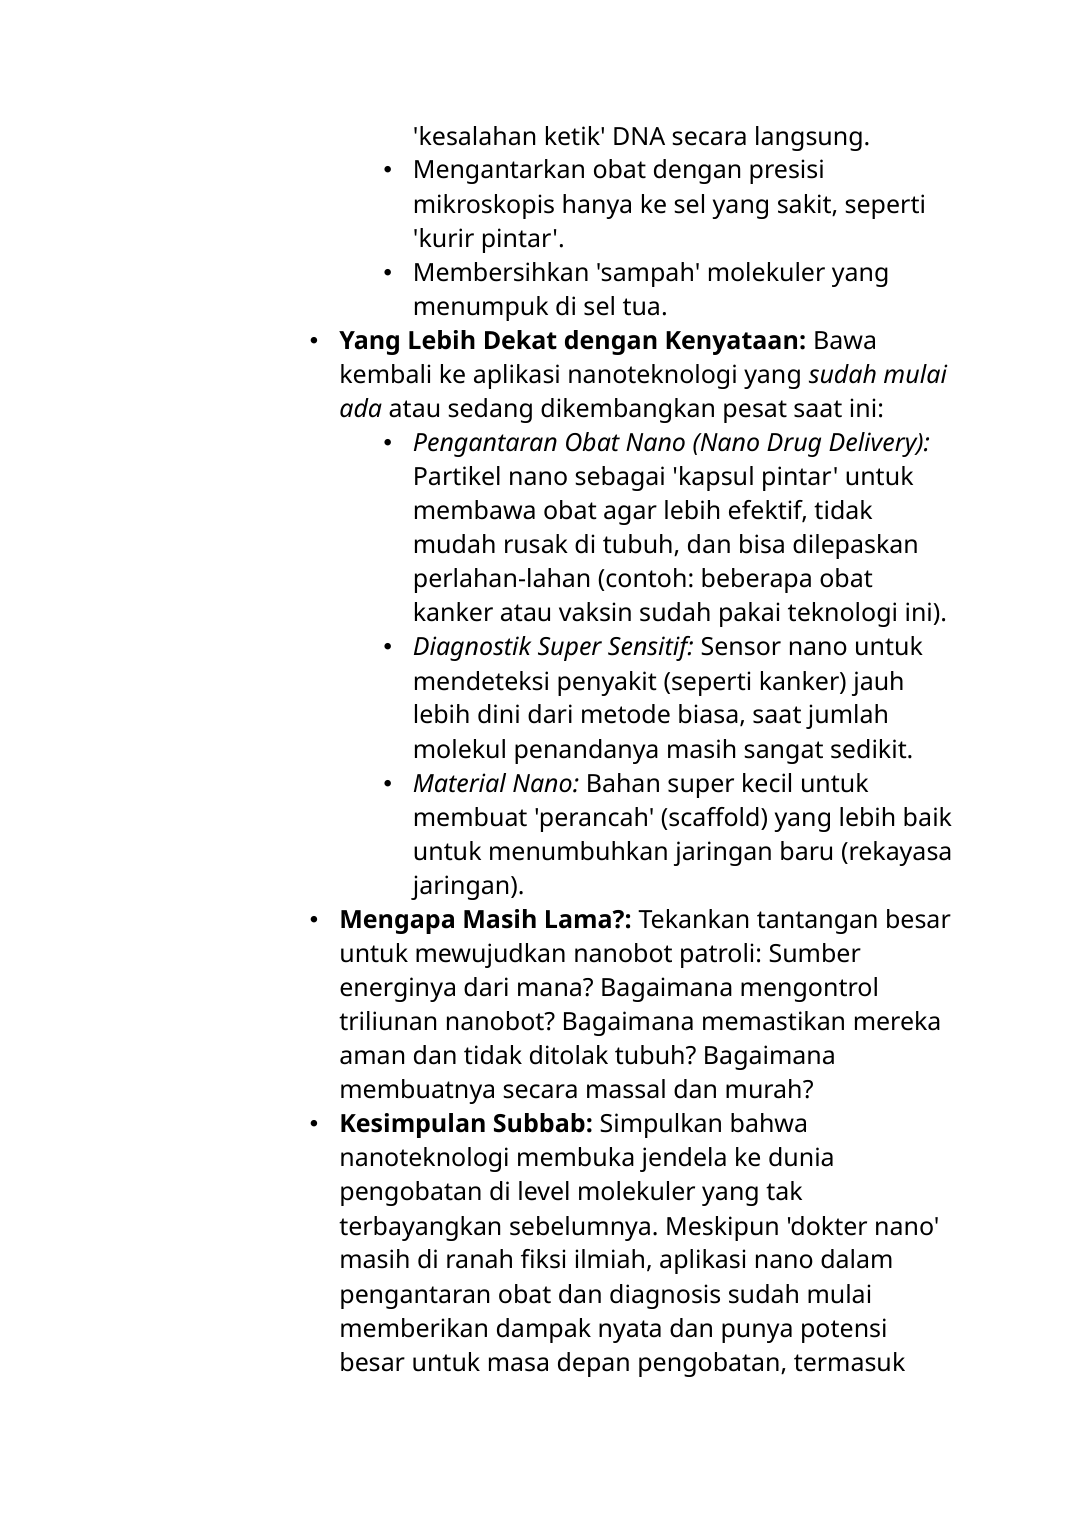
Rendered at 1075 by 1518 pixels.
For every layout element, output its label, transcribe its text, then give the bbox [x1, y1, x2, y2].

list Membersihkan 'sampah' molekuler yang menumpuk di sel tua. [383, 254, 957, 322]
list Diagnostik Super Sensitif: Sensor nano untuk mendeteksi penyakit (seperti kanker) jauh lebih dini dari metode biasa, saat jumlah molekul penandanya masih sangat sedikit. [383, 629, 957, 765]
list Yang Lebih Dekat dengan Kenyataan: Bawa kembali ke aplikasi nanoteknologi yang sudah mulai ada atau sedang dikembangkan pesat saat ini: [309, 322, 957, 425]
list Mengapa Masih Lama?: Tekankan tantangan besar untuk mewujudkan nanobot patroli: Sumber energinya dari mana? Bagaimana mengontrol triliunan nanobot? Bagaimana memastikan mereka aman dan tidak ditolak tubuh? Bagaimana membuatnya secara massal dan murah? [309, 902, 957, 1106]
list Kesimpulan Subbab: Simpulkan bahwa nanoteknologi membuka jendela ke dunia pengobatan di level molekuler yang tak terbayangkan sebelumnya. Meskipun 'dokter nano' masih di ranah fiksi ilmiah, aplikasi nano dalam pengantaran obat dan diagnosis sudah mulai memberikan dampak nyata dan punya potensi besar untuk masa depan pengobatan, termasuk [309, 1106, 957, 1378]
list Pengantaran Obat Nano (Nano Drug Delivery): Partikel nano sebagai 'kapsul pintar' untuk membawa obat agar lebih efektif, tidak mudah rusak di tubuh, dan bisa dilepaskan perlahan-lahan (contoh: beberapa obat kanker atau vaksin sudah pakai teknologi ini). [383, 425, 957, 629]
list Material Nano: Bahan super kecil untuk membuat 'perancah' (scaffold) yang lebih baik untuk menumbuhkan jaringan baru (rekayasa jaringan). [383, 765, 957, 902]
list 'kesalahan ketik' DNA secara langsung. [383, 118, 957, 152]
list Mengantarkan obat dengan presisi mikroskopis hanya ke sel yang sakit, seperti 'kurir pintar'. [383, 152, 957, 254]
